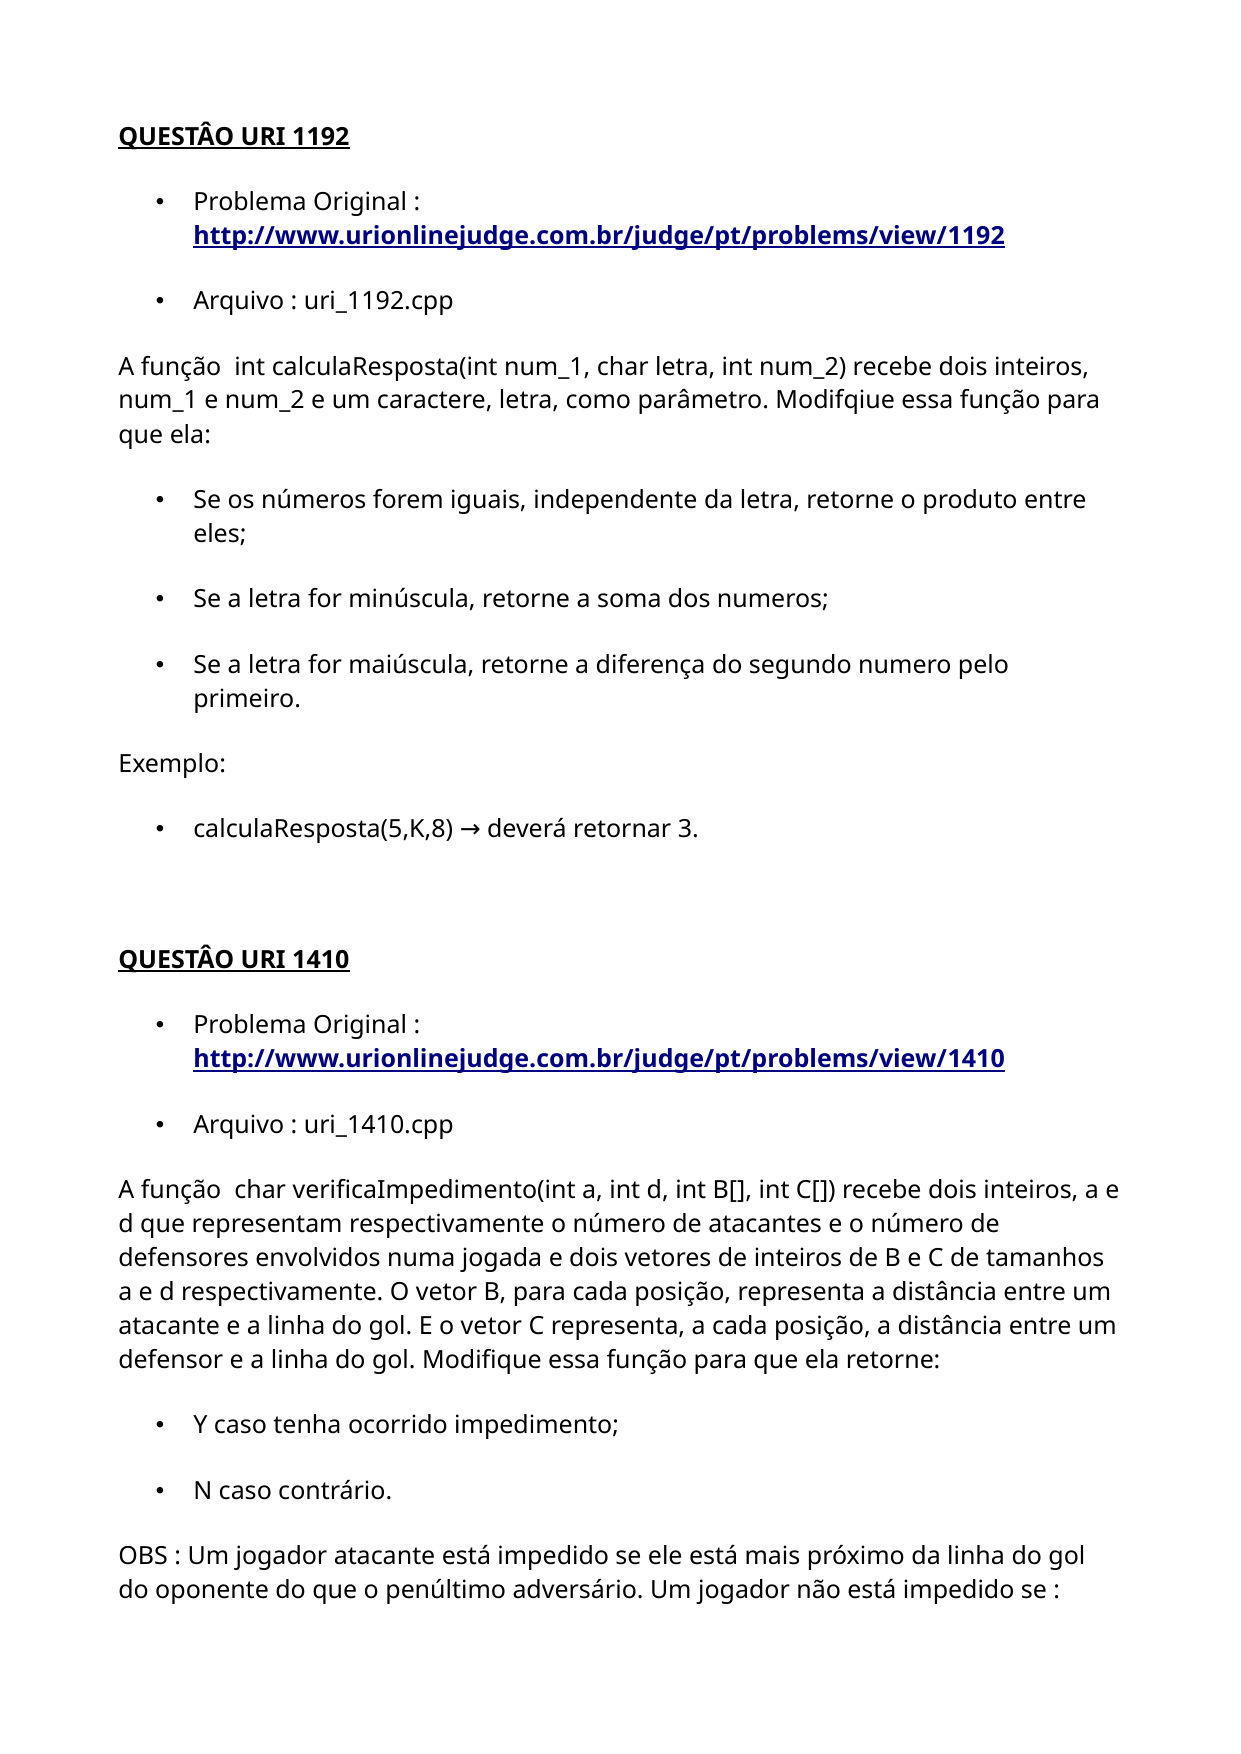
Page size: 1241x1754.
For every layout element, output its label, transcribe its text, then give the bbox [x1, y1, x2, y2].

list Se a letra for maiúscula, retorne a diferença do segundo numero pelo primeiro. [156, 646, 1122, 714]
list Problema Original : http://www.urionlinejudge.com.br/judge/pt/problems/view/1410 [156, 1007, 1122, 1075]
text A função int calculaResposta(int num_1, char letra, int num_2) recebe dois inteiros, num_1 e num_2 e um caractere, letra, como parâmetro. Modifqiue essa função para que ela: [118, 348, 1122, 450]
list N caso contrário. [156, 1472, 1122, 1507]
text QUESTÂO URI 1192 [118, 118, 1122, 152]
list Arquivo : uri_1410.cpp [156, 1106, 1122, 1140]
list Se os números forem iguais, independente da letra, retorne o produto entre eles; [156, 482, 1122, 550]
text A função char verificaImpedimento(int a, int d, int B[], int C[]) recebe dois inteiros, a e d que representam respectivamente o número de atacantes e o número de defensores envolvidos numa jogada e dois vetores de inteiros de B e C de tamanhos a e d respectivamente. O vetor B, para cada posição, representa a distância entre um atacante e a linha do gol. E o vetor C representa, a cada posição, a distância entre um defensor e a linha do gol. Modifique essa função para que ela retorne: [118, 1172, 1122, 1376]
text Exemplo: [118, 746, 1122, 780]
text OBS : Um jogador atacante está impedido se ele está mais próximo da linha do gol do oponente do que o penúltimo adversário. Um jogador não está impedido se : [118, 1538, 1122, 1606]
list Arquivo : uri_1192.cpp [156, 283, 1122, 317]
text QUESTÂO URI 1410 [118, 942, 1122, 976]
list Y caso tenha ocorrido impedimento; [156, 1407, 1122, 1441]
list Problema Original : http://www.urionlinejudge.com.br/judge/pt/problems/view/1192 [156, 183, 1122, 252]
list calculaResposta(5,K,8) → deverá retornar 3. [156, 811, 1122, 845]
list Se a letra for minúscula, retorne a soma dos numeros; [156, 581, 1122, 615]
